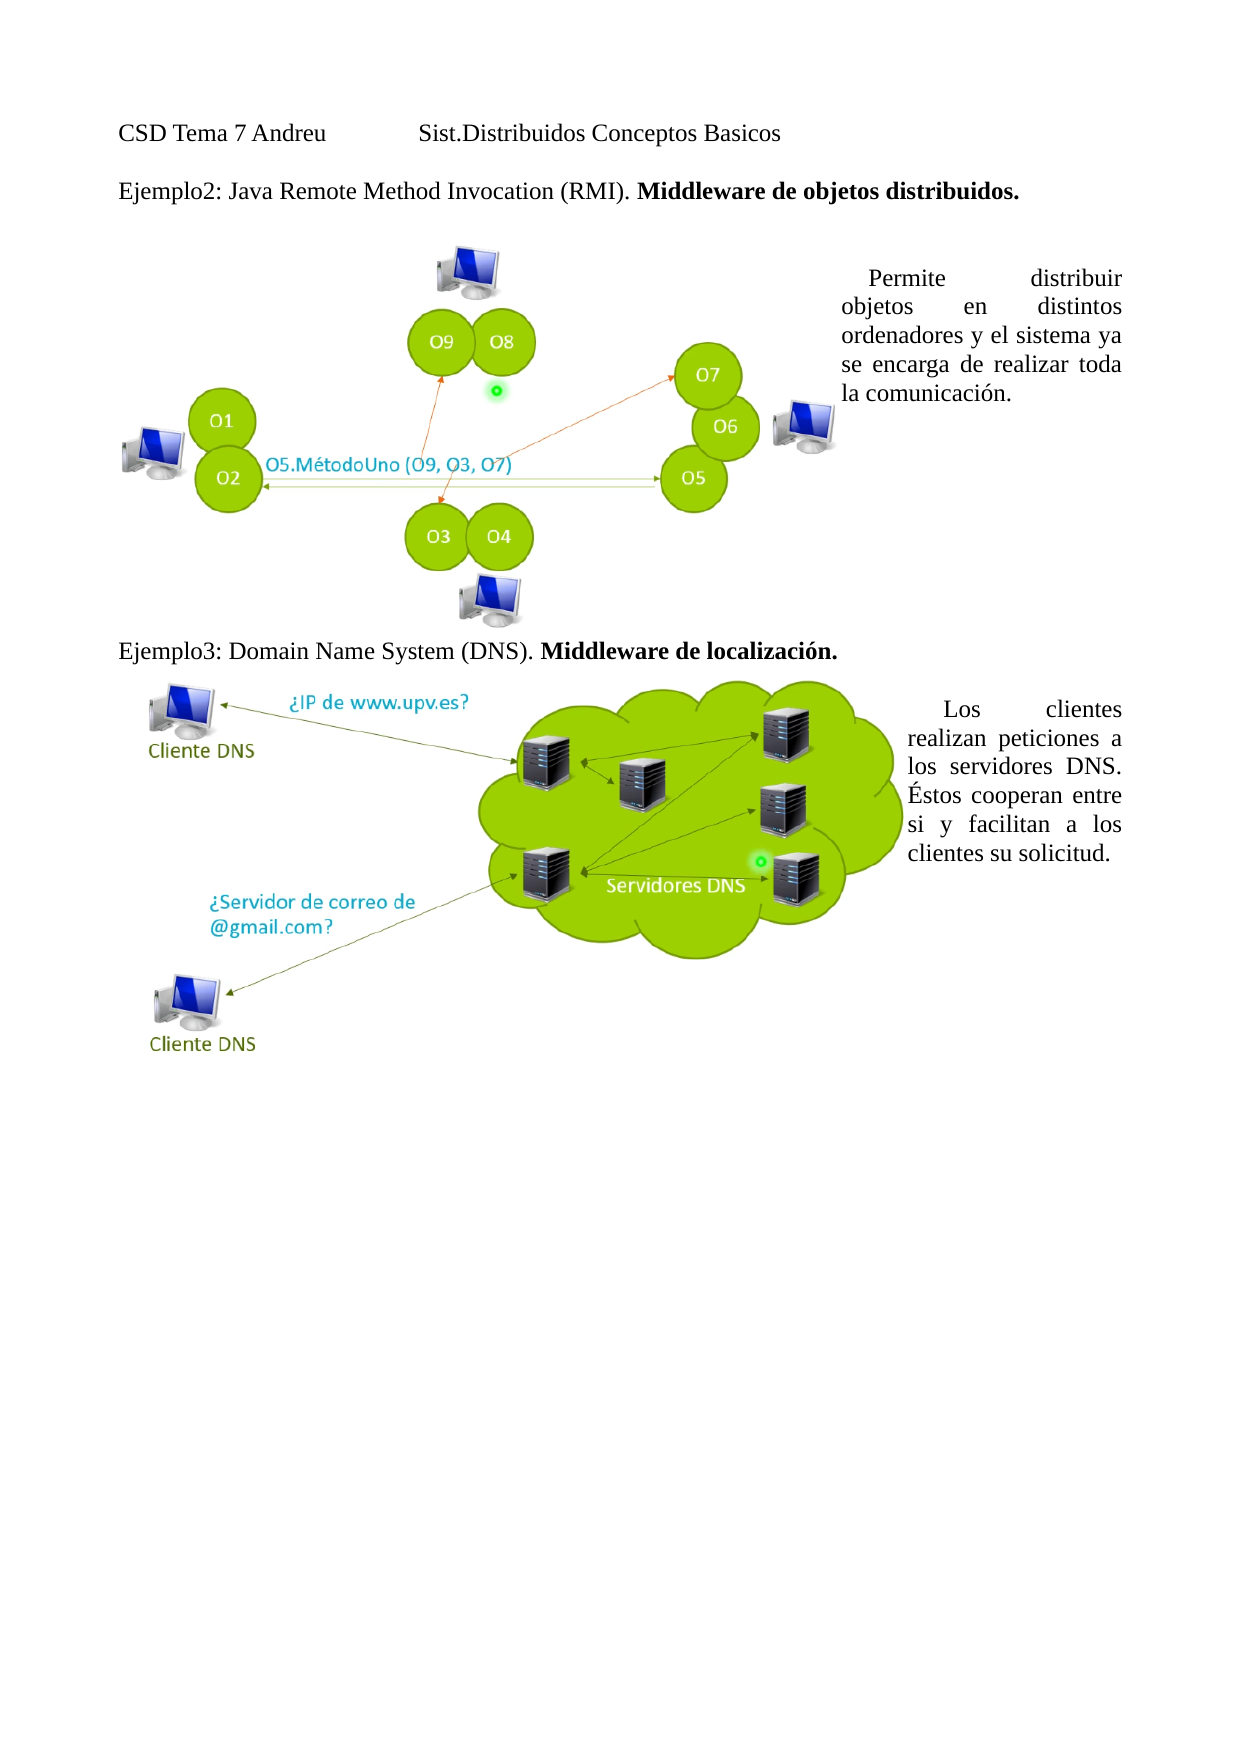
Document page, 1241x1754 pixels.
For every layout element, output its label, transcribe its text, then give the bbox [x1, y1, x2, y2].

text Los clientes realizan peticiones a los servidores DNS. Éstos cooperan entre si y facilitan a los clientes su solicitud. [908, 694, 1122, 866]
picture [126, 665, 908, 1067]
text Ejemplo3: Domain Name System (DNS). Middleware de localización. [118, 636, 1122, 665]
picture [114, 223, 842, 631]
text Ejemplo2: Java Remote Method Invocation (RMI). Middleware de objetos distribuidos. [118, 176, 1122, 205]
text Permite distribuir objetos en distintos ordenadores y el sistema ya se encarga de realizar toda la comunicación. [842, 263, 1122, 406]
